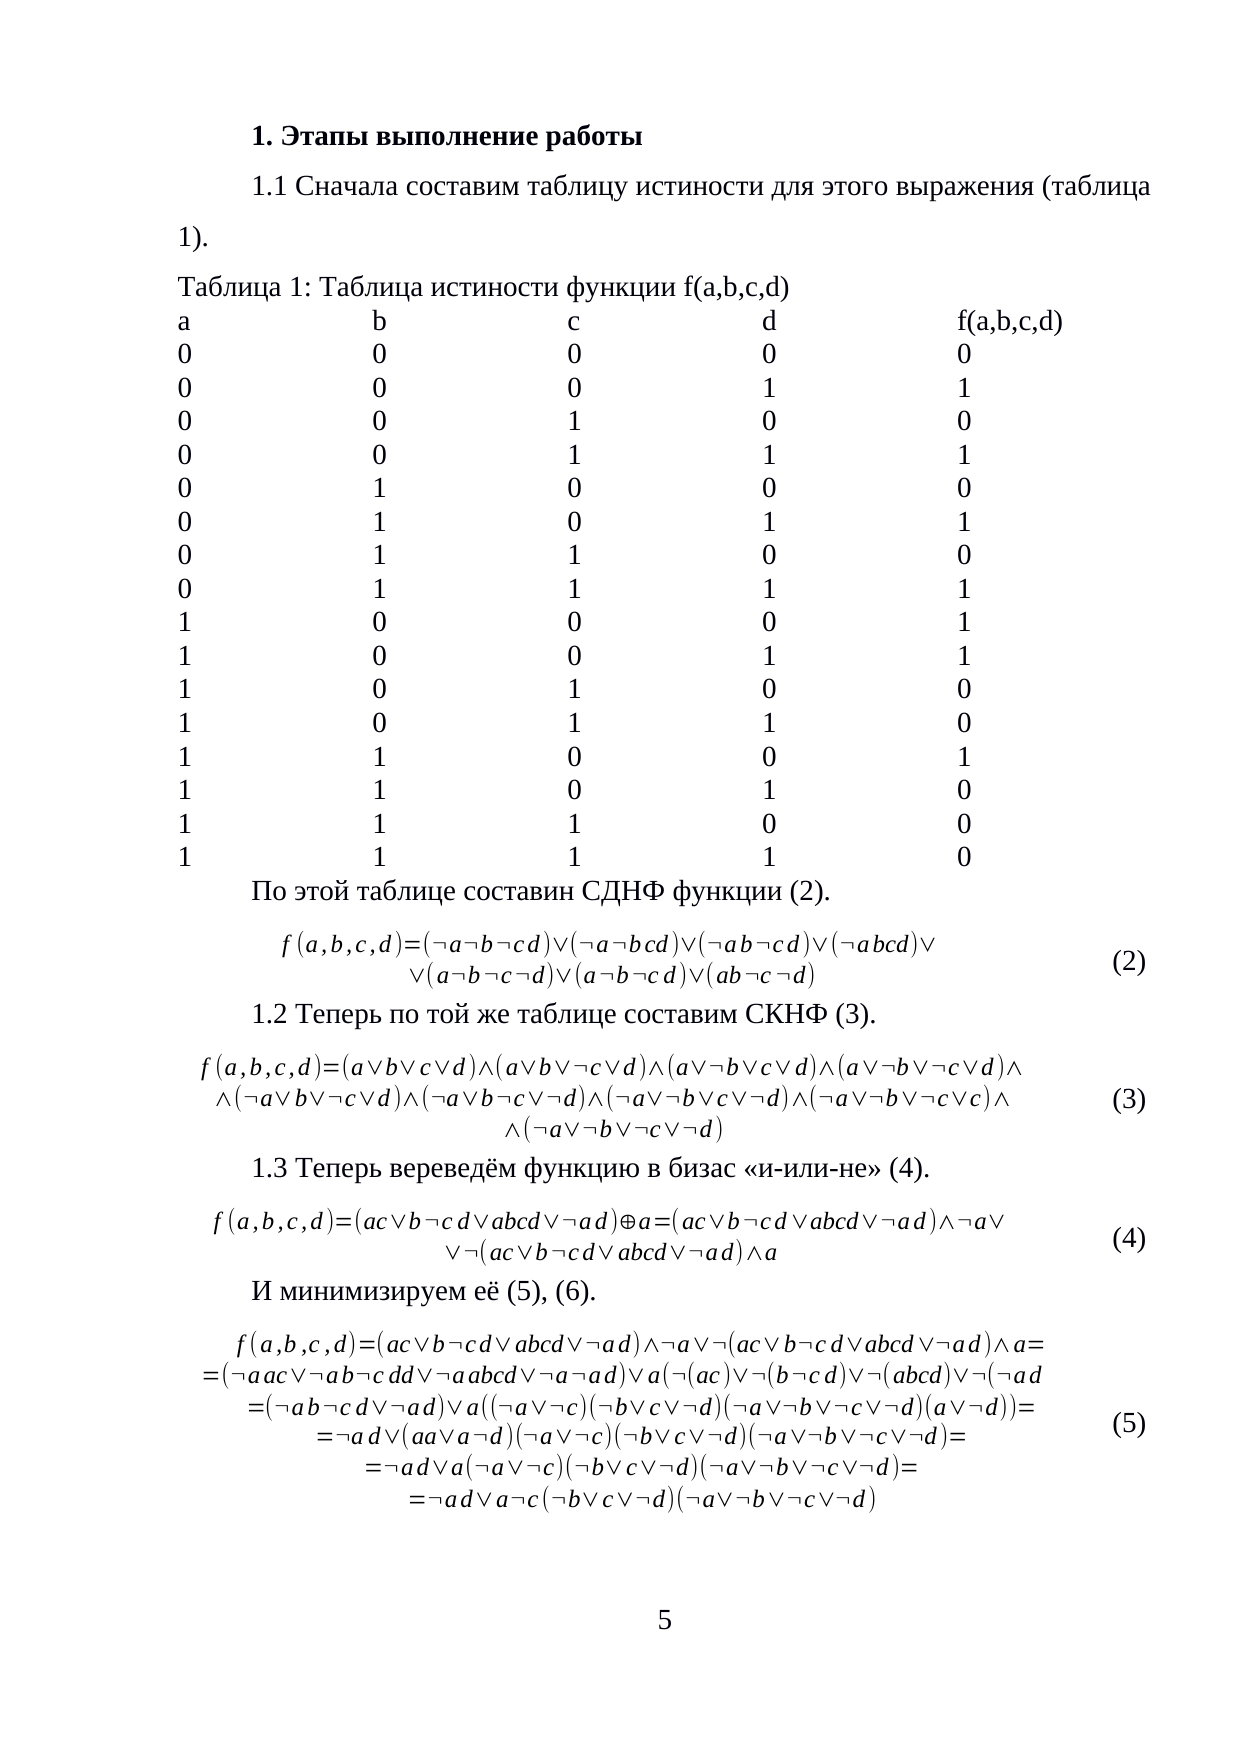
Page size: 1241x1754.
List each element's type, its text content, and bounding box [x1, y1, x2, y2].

table_cell 0 [372, 638, 567, 672]
table_cell 1 [957, 571, 1152, 604]
table_header b [372, 303, 567, 336]
table_header a [177, 303, 372, 336]
text Таблица 1: Таблица истиности функции f(a,b,c,d) [177, 269, 1152, 303]
table_cell 1 [762, 839, 957, 873]
table_cell 1 [372, 772, 567, 806]
table_cell 0 [177, 403, 372, 437]
table_cell 0 [567, 638, 762, 672]
table_cell 0 [762, 538, 957, 571]
text 1.3 Теперь вереведём функцию в бизас «и-или-не» (4). [177, 1150, 1152, 1183]
table_cell 1 [177, 672, 372, 705]
table_cell 0 [372, 672, 567, 705]
table_cell 0 [762, 605, 957, 638]
table_cell 1 [957, 605, 1152, 638]
table_cell 1 [957, 638, 1152, 672]
table_cell 0 [177, 470, 372, 504]
table_header (4) [1043, 1200, 1152, 1273]
table_cell 0 [762, 672, 957, 705]
table_header (5) [1043, 1323, 1152, 1521]
table_cell 1 [372, 504, 567, 537]
table_cell 1 [567, 571, 762, 604]
table_cell 1 [762, 705, 957, 739]
table_cell 1 [177, 638, 372, 672]
table_cell 1 [957, 370, 1152, 403]
table_cell 0 [567, 470, 762, 504]
table_header f(a,b,c,d) [957, 303, 1152, 336]
table_cell 0 [177, 437, 372, 470]
subtitle 1. Этапы выполнение работы [177, 118, 1152, 152]
table_cell 0 [762, 806, 957, 839]
table_cell 0 [177, 336, 372, 370]
table_cell 0 [957, 705, 1152, 739]
table_cell 0 [372, 403, 567, 437]
table_cell 0 [957, 403, 1152, 437]
table_cell 0 [957, 538, 1152, 571]
table_header [177, 923, 1043, 996]
table_cell 0 [372, 370, 567, 403]
table_cell 0 [957, 839, 1152, 873]
table_cell 1 [567, 705, 762, 739]
table_cell 0 [762, 403, 957, 437]
table_cell 0 [957, 772, 1152, 806]
table_cell 0 [372, 437, 567, 470]
table_cell 1 [372, 806, 567, 839]
table_cell 1 [177, 605, 372, 638]
table_cell 0 [567, 739, 762, 772]
text И минимизируем её (5), (6). [177, 1273, 1152, 1306]
table_cell 1 [762, 571, 957, 604]
table_cell 1 [177, 772, 372, 806]
table_cell 1 [177, 806, 372, 839]
table_cell 0 [762, 336, 957, 370]
table_cell 0 [372, 705, 567, 739]
table_cell 1 [372, 839, 567, 873]
table_cell 0 [372, 336, 567, 370]
table_header d [762, 303, 957, 336]
text 1.1 Сначала составим таблицу истиности для этого выражения (таблица 1). [177, 168, 1152, 252]
table_header (3) [1043, 1046, 1152, 1150]
table_cell 1 [957, 504, 1152, 537]
table_cell 1 [762, 638, 957, 672]
table_cell 1 [177, 705, 372, 739]
table_cell 0 [177, 370, 372, 403]
table_header [177, 1323, 1043, 1521]
table_cell 1 [567, 806, 762, 839]
table_cell 1 [567, 538, 762, 571]
table_cell 1 [957, 739, 1152, 772]
table_header [177, 1200, 1043, 1273]
table_cell 0 [762, 739, 957, 772]
table_cell 0 [957, 806, 1152, 839]
table_header c [567, 303, 762, 336]
table_cell 0 [567, 504, 762, 537]
table_cell 1 [567, 672, 762, 705]
table_cell 1 [372, 571, 567, 604]
table_cell 0 [177, 504, 372, 537]
table_cell 0 [567, 772, 762, 806]
table_cell 1 [567, 403, 762, 437]
text 1.2 Теперь по той же таблице составим СКНФ (3). [177, 996, 1152, 1029]
table_cell 1 [762, 437, 957, 470]
table_cell 1 [762, 504, 957, 537]
table_cell 1 [372, 470, 567, 504]
table_cell 0 [762, 470, 957, 504]
table_cell 0 [957, 336, 1152, 370]
table_cell 1 [177, 739, 372, 772]
table_cell 1 [567, 839, 762, 873]
table_cell 0 [957, 470, 1152, 504]
table_cell 1 [177, 839, 372, 873]
table_cell 0 [177, 538, 372, 571]
table_cell 0 [177, 571, 372, 604]
table_cell 0 [567, 336, 762, 370]
table_cell 1 [372, 739, 567, 772]
table_cell 1 [762, 370, 957, 403]
table_cell 1 [762, 772, 957, 806]
table_header (2) [1043, 923, 1152, 996]
table_cell 0 [567, 605, 762, 638]
table_cell 0 [372, 605, 567, 638]
table_header [177, 1046, 1043, 1150]
table_cell 0 [567, 370, 762, 403]
table_cell 1 [372, 538, 567, 571]
table_cell 0 [957, 672, 1152, 705]
text По этой таблице составин СДНФ функции (2). [177, 873, 1152, 906]
table_cell 1 [567, 437, 762, 470]
table_cell 1 [957, 437, 1152, 470]
